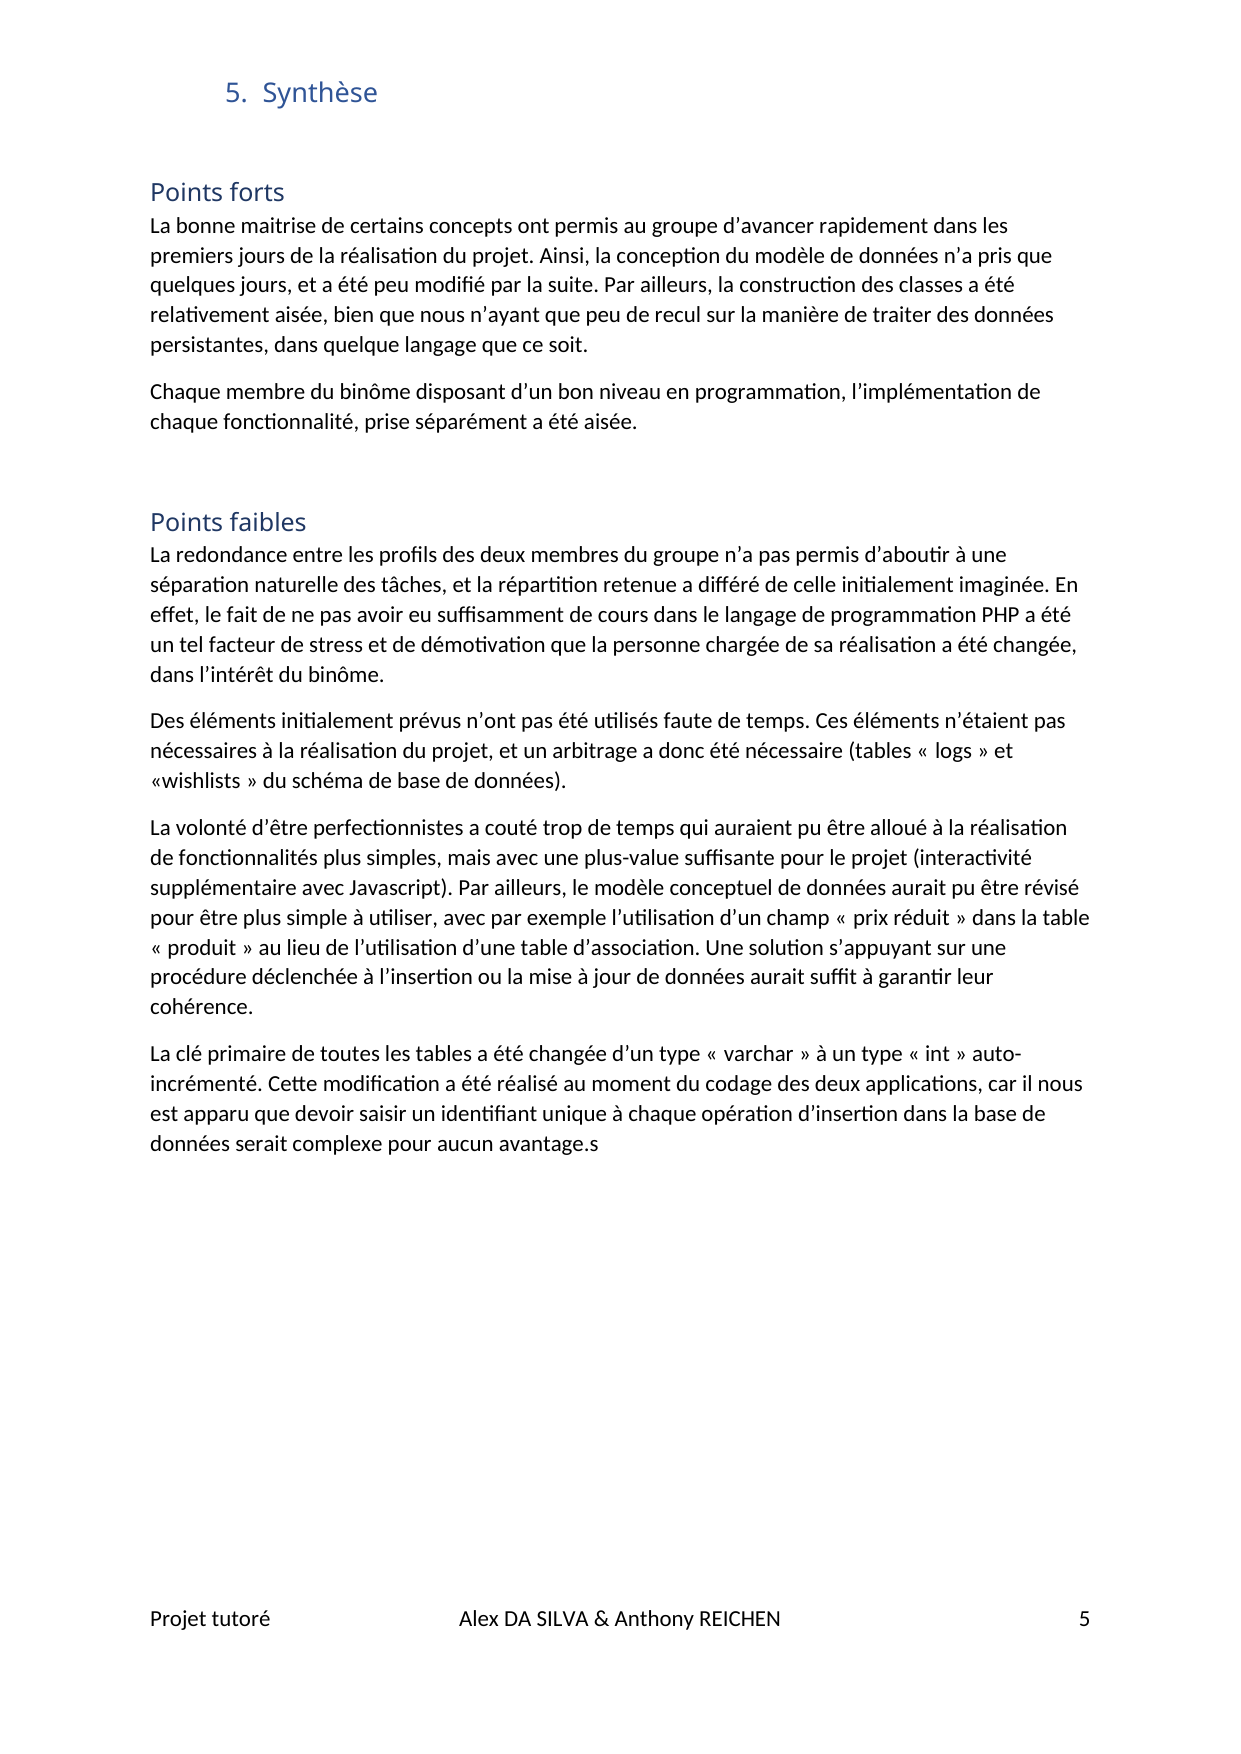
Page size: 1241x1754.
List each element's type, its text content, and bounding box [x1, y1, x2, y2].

text La redondance entre les profils des deux membres du groupe n’a pas permis d’aboutir à une séparation naturelle des tâches, et la répartition retenue a différé de celle initialement imaginée. En effet, le fait de ne pas avoir eu suffisamment de cours dans le langage de programmation PHP a été un tel facteur de stress et de démotivation que la personne chargée de sa réalisation a été changée, dans l’intérêt du binôme. [150, 541, 1090, 688]
text La clé primaire de toutes les tables a été changée d’un type « varchar » à un type « int » auto-incrémenté. Cette modification a été réalisé au moment du codage des deux applications, car il nous est apparu que devoir saisir un identifiant unique à chaque opération d’insertion dans la base de données serait complexe pour aucun avantage.s [150, 1039, 1090, 1157]
text Chaque membre du binôme disposant d’un bon niveau en programmation, l’implémentation de chaque fonctionnalité, prise séparément a été aisée. [150, 377, 1090, 435]
subtitle Points faibles [150, 504, 1090, 538]
subtitle Synthèse [225, 74, 1090, 111]
subtitle Points forts [150, 174, 1090, 208]
text La bonne maitrise de certains concepts ont permis au groupe d’avancer rapidement dans les premiers jours de la réalisation du projet. Ainsi, la conception du modèle de données n’a pris que quelques jours, et a été peu modifié par la suite. Par ailleurs, la construction des classes a été relativement aisée, bien que nous n’ayant que peu de recul sur la manière de traiter des données persistantes, dans quelque langage que ce soit. [150, 211, 1090, 358]
text La volonté d’être perfectionnistes a couté trop de temps qui auraient pu être alloué à la réalisation de fonctionnalités plus simples, mais avec une plus-value suffisante pour le projet (interactivité supplémentaire avec Javascript). Par ailleurs, le modèle conceptuel de données aurait pu être révisé pour être plus simple à utiliser, avec par exemple l’utilisation d’un champ « prix réduit » dans la table « produit » au lieu de l’utilisation d’une table d’association. Une solution s’appuyant sur une procédure déclenchée à l’insertion ou la mise à jour de données aurait suffit à garantir leur cohérence. [150, 813, 1090, 1020]
text Des éléments initialement prévus n’ont pas été utilisés faute de temps. Ces éléments n’étaient pas nécessaires à la réalisation du projet, et un arbitrage a donc été nécessaire (tables « logs » et «wishlists » du schéma de base de données). [150, 707, 1090, 794]
